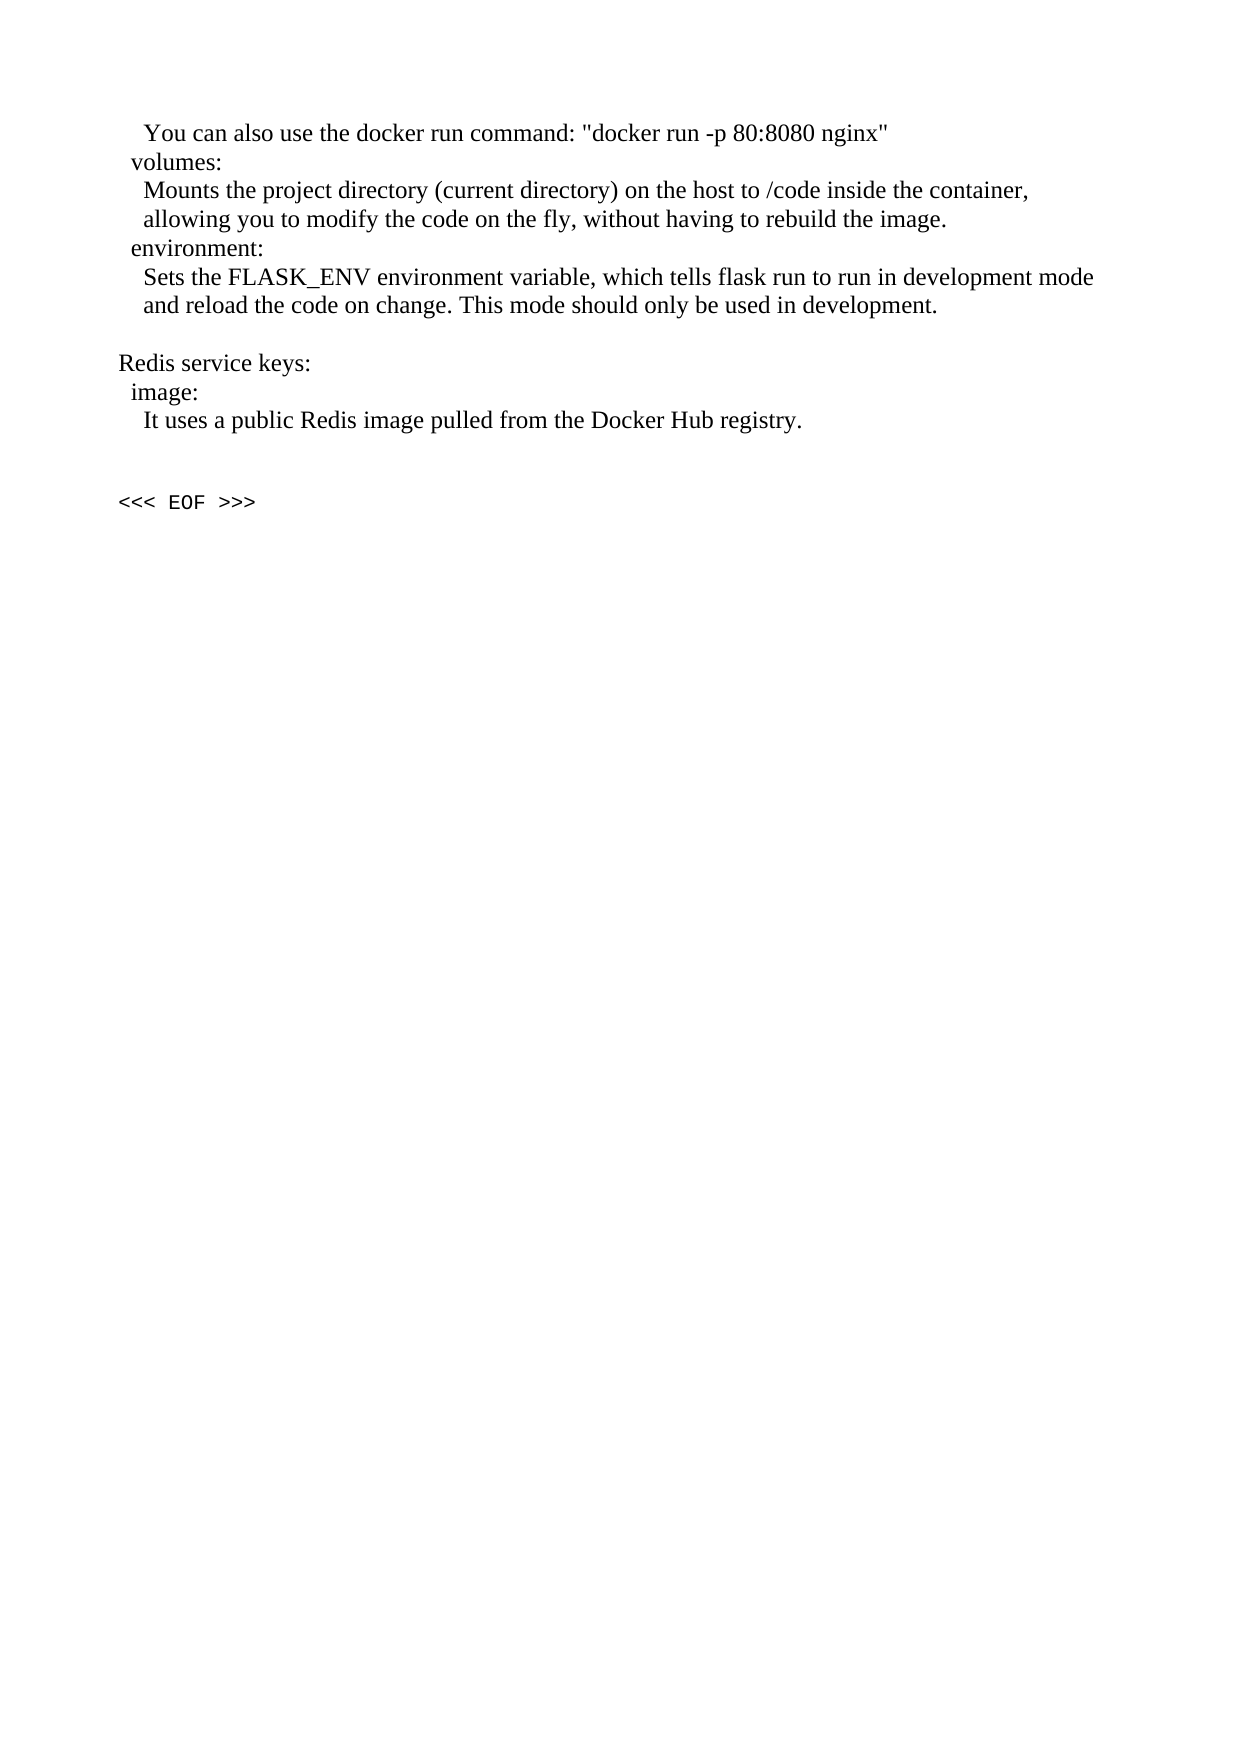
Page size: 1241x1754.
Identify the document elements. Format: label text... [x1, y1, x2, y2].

text Mounts the project directory (current directory) on the host to /code inside the container, [118, 176, 1122, 204]
text image: [118, 377, 1122, 406]
text allowing you to modify the code on the fly, without having to rebuild the image. [118, 204, 1122, 233]
text environment: [118, 233, 1122, 262]
text and reload the code on change. This mode should only be used in development. [118, 291, 1122, 319]
text Redis service keys: [118, 348, 1122, 377]
text volumes: [118, 147, 1122, 176]
text Sets the FLASK_ENV environment variable, which tells flask run to run in development mode [118, 262, 1122, 291]
text It uses a public Redis image pulled from the Docker Hub registry. [118, 406, 1122, 434]
text <<< EOF >>> [118, 492, 1122, 516]
text You can also use the docker run command: "docker run -p 80:8080 nginx" [118, 118, 1122, 147]
